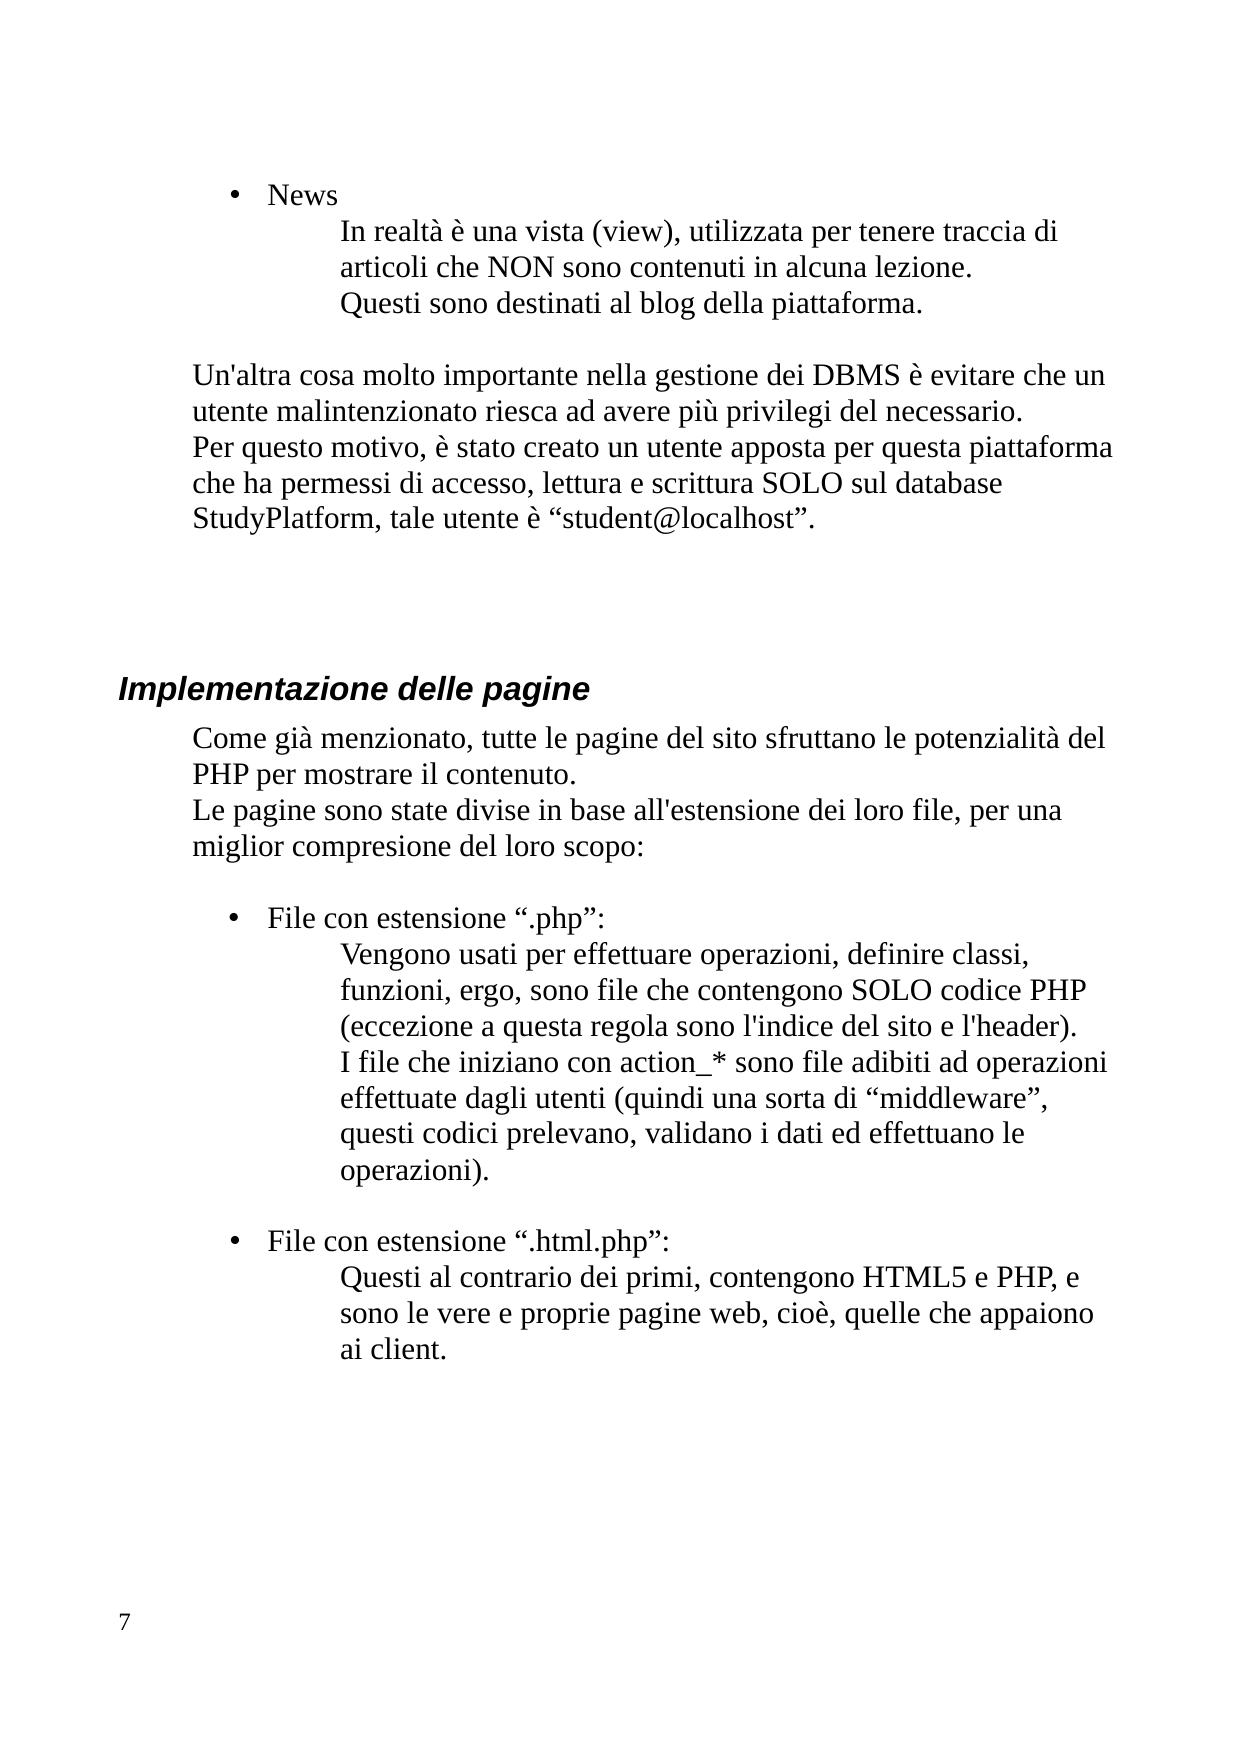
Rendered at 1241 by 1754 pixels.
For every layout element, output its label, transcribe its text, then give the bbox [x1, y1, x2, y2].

list Vengono usati per effettuare operazioni, definire classi, funzioni, ergo, sono file che contengono SOLO codice PHP (eccezione a questa regola sono l'indice del sito e l'header). I file che iniziano con action_* sono file adibiti ad operazioni effettuate dagli utenti (quindi una sorta di “middleware”, questi codici prelevano, validano i dati ed effettuano le operazioni). [302, 935, 1122, 1187]
list File con estensione “.html.php”: [229, 1223, 1122, 1258]
text Come già menzionato, tutte le pagine del sito sfruttano le potenzialità del PHP per mostrare il contenuto. [192, 719, 1122, 791]
text Per questo motivo, è stato creato un utente apposta per questa piattaforma che ha permessi di accesso, lettura e scrittura SOLO sul database StudyPlatform, tale utente è “student@localhost”. [192, 428, 1122, 536]
list File con estensione “.php”: [228, 899, 1122, 935]
list In realtà è una vista (view), utilizzata per tenere traccia di articoli che NON sono contenuti in alcuna lezione. [302, 212, 1122, 284]
text Un'altra cosa molto importante nella gestione dei DBMS è evitare che un utente malintenzionato riesca ad avere più privilegi del necessario. [192, 356, 1122, 428]
subtitle Implementazione delle pagine [118, 668, 1122, 707]
list News [229, 176, 1122, 212]
list Questi al contrario dei primi, contengono HTML5 e PHP, e sono le vere e proprie pagine web, cioè, quelle che appaiono ai client. [302, 1258, 1122, 1366]
list Questi sono destinati al blog della piattaforma. [302, 284, 1122, 320]
text Le pagine sono state divise in base all'estensione dei loro file, per una miglior compresione del loro scopo: [192, 791, 1122, 863]
